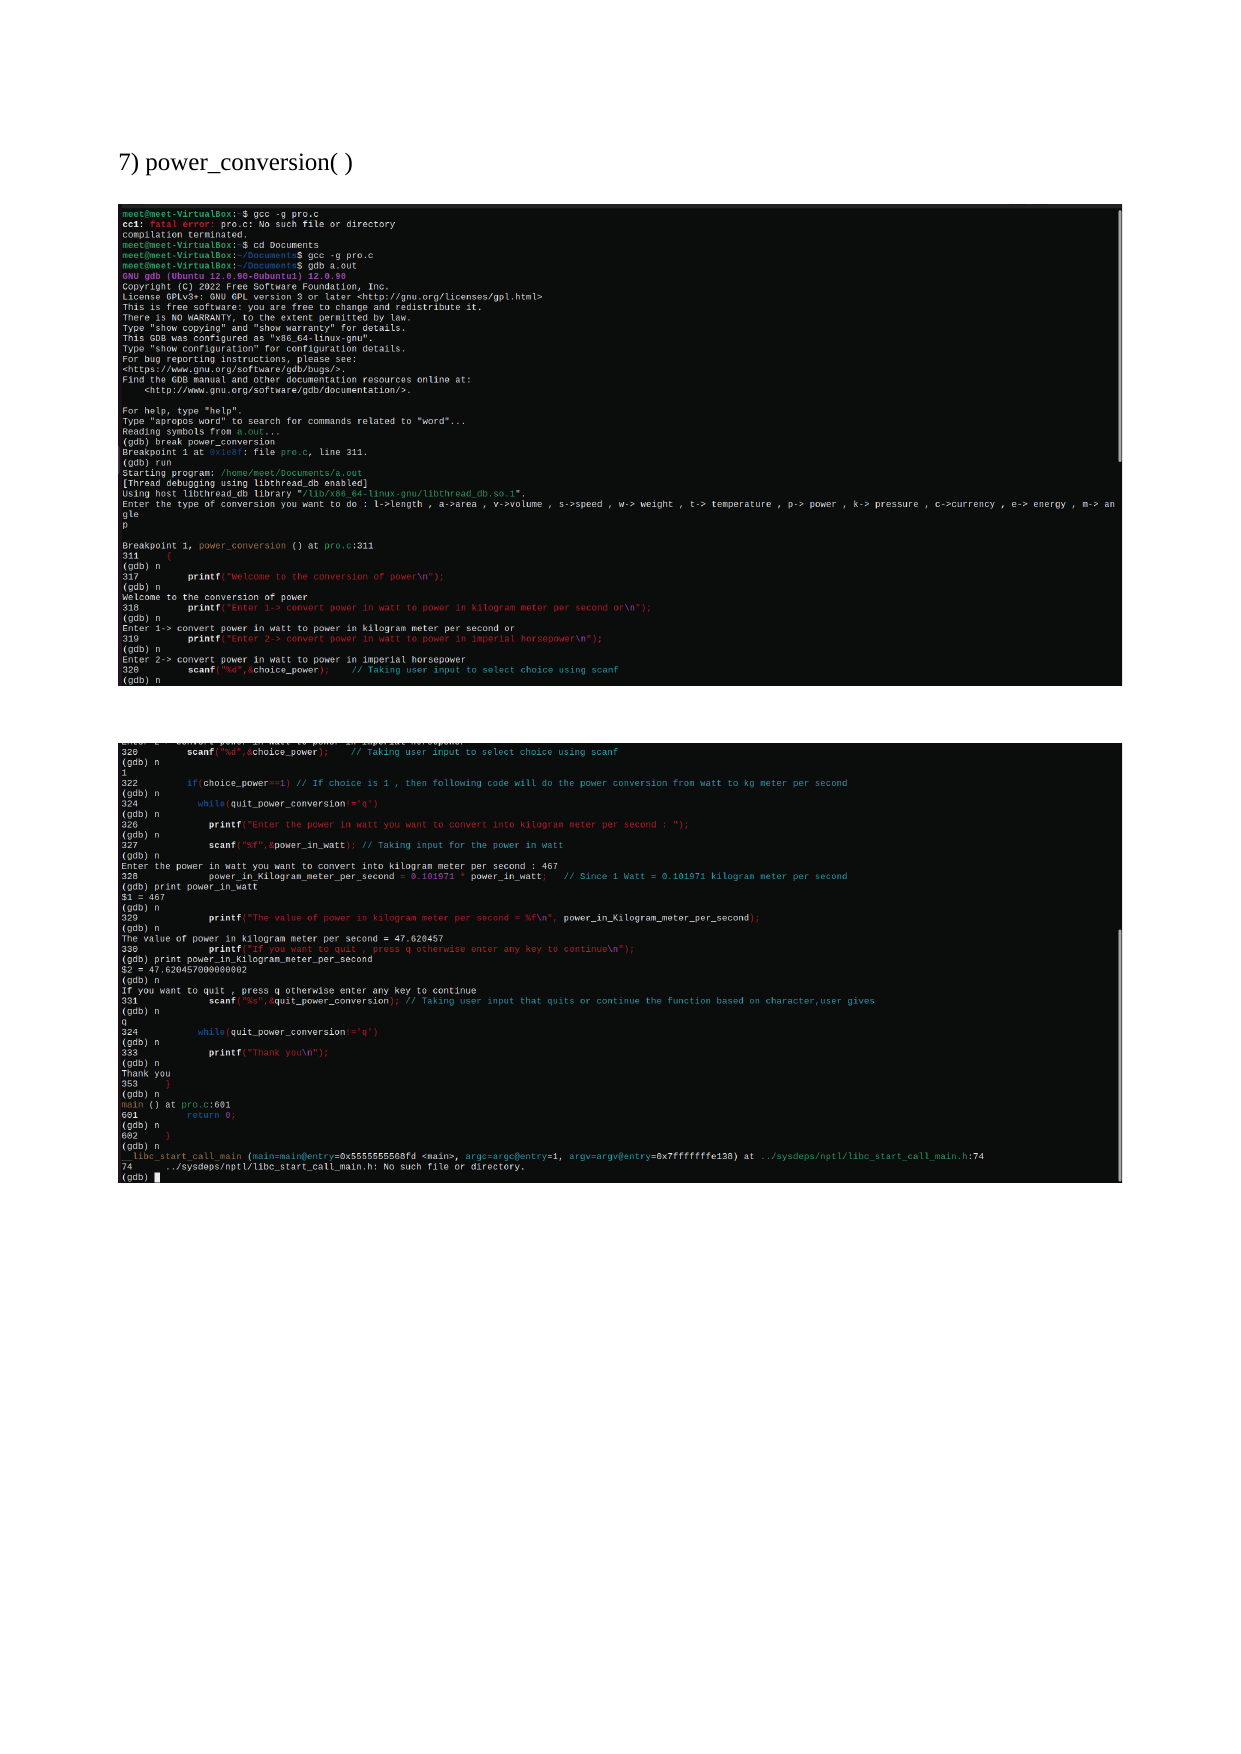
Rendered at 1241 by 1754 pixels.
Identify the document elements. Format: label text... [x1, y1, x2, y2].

picture [118, 204, 1123, 686]
picture [118, 743, 1123, 1183]
text 7) power_conversion( ) [118, 147, 1122, 176]
